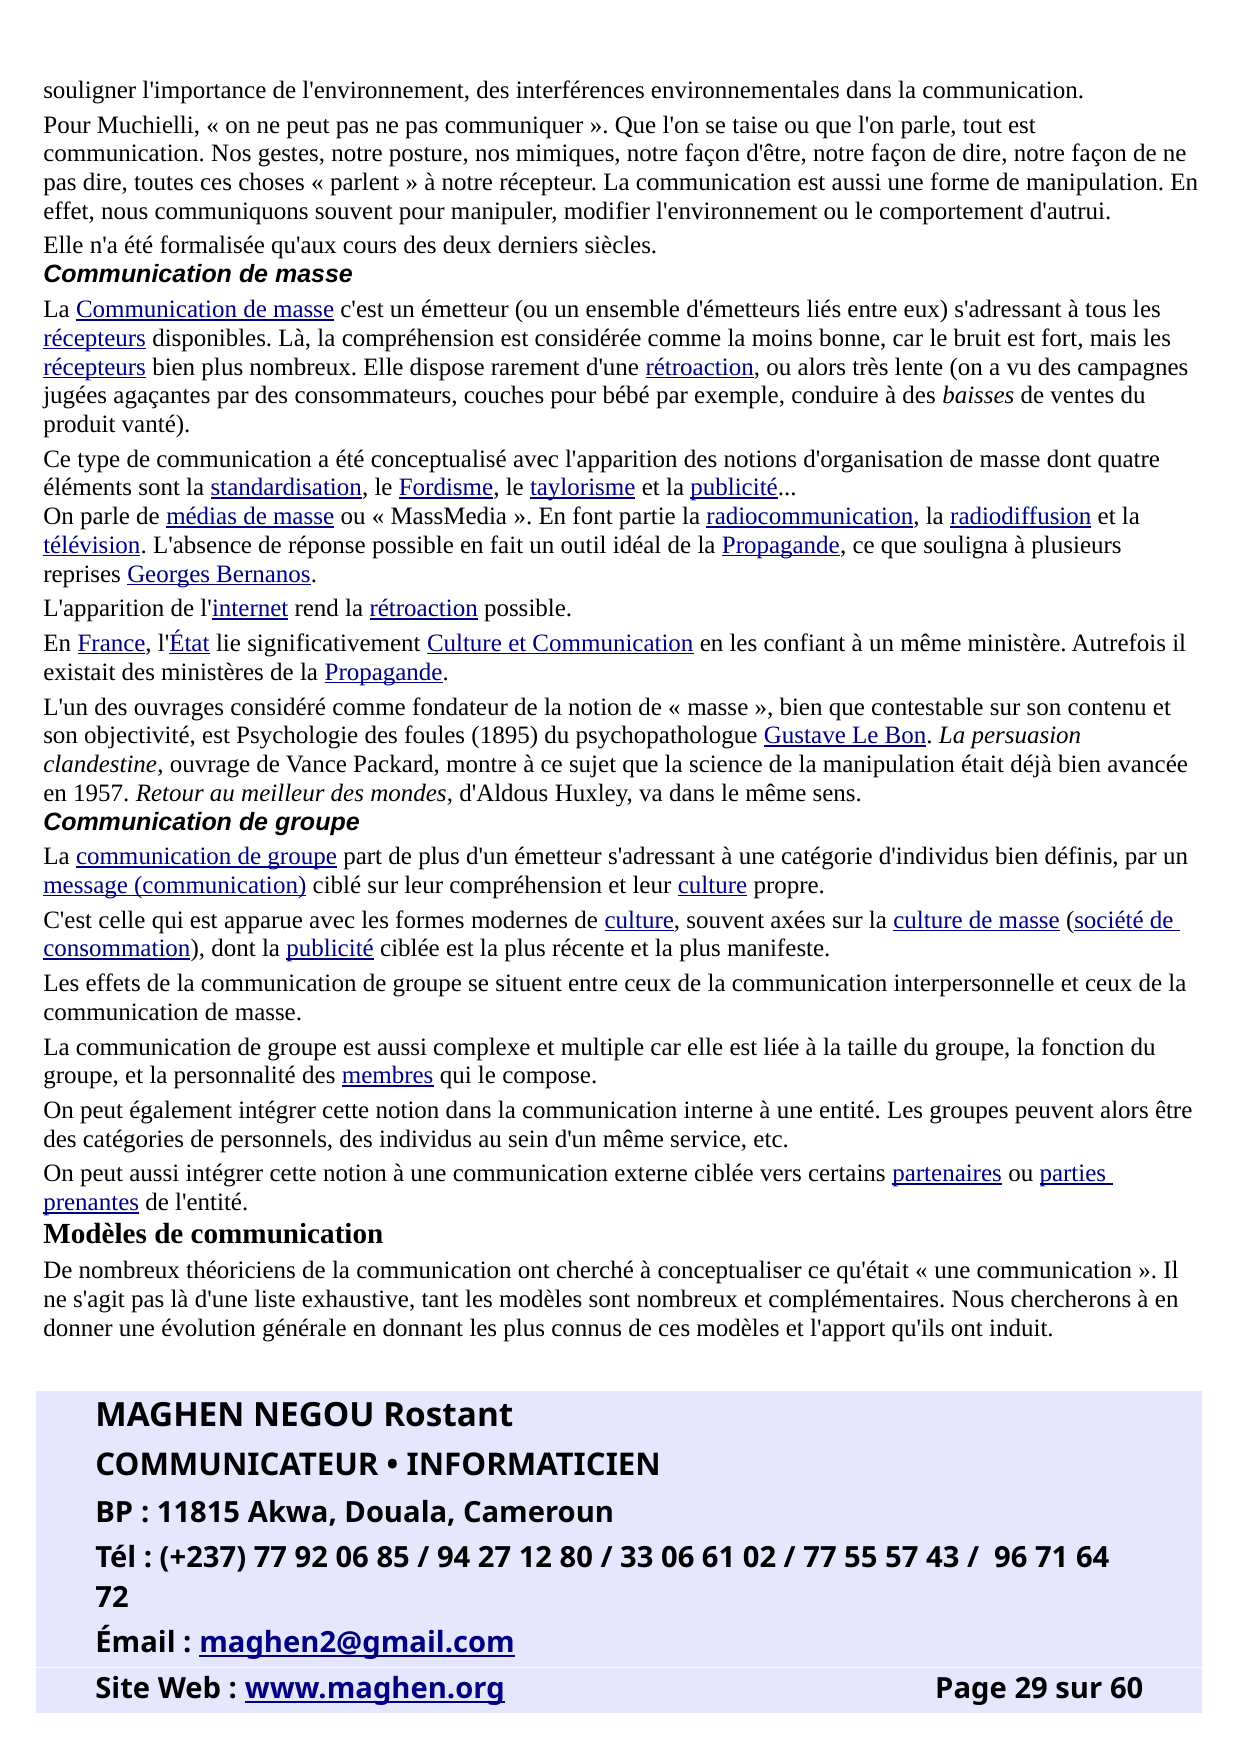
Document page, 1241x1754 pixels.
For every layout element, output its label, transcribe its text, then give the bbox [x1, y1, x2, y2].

text L'un des ouvrages considéré comme fondateur de la notion de « masse », bien que contestable sur son contenu et son objectivité, est Psychologie des foules (1895) du psychopathologue Gustave Le Bon. La persuasion clandestine, ouvrage de Vance Packard, montre à ce sujet que la science de la manipulation était déjà bien avancée en 1957. Retour au meilleur des mondes, d'Aldous Huxley, va dans le même sens. [43, 692, 1203, 807]
text L'apparition de l'internet rend la rétroaction possible. [43, 593, 1203, 622]
subtitle Communication de groupe [43, 807, 1203, 835]
text C'est celle qui est apparue avec les formes modernes de culture, souvent axées sur la culture de masse (société de consommation), dont la publicité ciblée est la plus récente et la plus manifeste. [43, 905, 1203, 962]
text Pour Muchielli, « on ne peut pas ne pas communiquer ». Que l'on se taise ou que l'on parle, tout est communication. Nos gestes, notre posture, nos mimiques, notre façon d'être, notre façon de dire, notre façon de ne pas dire, toutes ces choses « parlent » à notre récepteur. La communication est aussi une forme de manipulation. En effet, nous communiquons souvent pour manipuler, modifier l'environnement ou le comportement d'autrui. [43, 110, 1203, 225]
subtitle Communication de masse [43, 259, 1203, 288]
text La communication de groupe est aussi complexe et multiple car elle est liée à la taille du groupe, la fonction du groupe, et la personnalité des membres qui le compose. [43, 1032, 1203, 1089]
text On peut également intégrer cette notion dans la communication interne à une entité. Les groupes peuvent alors être des catégories de personnels, des individus au sein d'un même service, etc. [43, 1095, 1203, 1152]
text Ce type de communication a été conceptualisé avec l'apparition des notions d'organisation de masse dont quatre éléments sont la standardisation, le Fordisme, le taylorisme et la publicité... On parle de médias de masse ou « MassMedia ». En font partie la radiocommunication, la radiodiffusion et la télévision. L'absence de réponse possible en fait un outil idéal de la Propagande, ce que souligna à plusieurs reprises Georges Bernanos. [43, 444, 1203, 587]
text La Communication de masse c'est un émetteur (ou un ensemble d'émetteurs liés entre eux) s'adressant à tous les récepteurs disponibles. Là, la compréhension est considérée comme la moins bonne, car le bruit est fort, mais les récepteurs bien plus nombreux. Elle dispose rarement d'une rétroaction, ou alors très lente (on a vu des campagnes jugées agaçantes par des consommateurs, couches pour bébé par exemple, conduire à des baisses de ventes du produit vanté). [43, 294, 1203, 438]
text Elle n'a été formalisée qu'aux cours des deux derniers siècles. [43, 231, 1203, 259]
text La communication de groupe part de plus d'un émetteur s'adressant à une catégorie d'individus bien définis, par un message (communication) ciblé sur leur compréhension et leur culture propre. [43, 841, 1203, 899]
subtitle Modèles de communication [43, 1216, 1203, 1249]
text souligner l'importance de l'environnement, des interférences environnementales dans la communication. [43, 75, 1203, 104]
text En France, l'État lie significativement Culture et Communication en les confiant à un même ministère. Autrefois il existait des ministères de la Propagande. [43, 628, 1203, 686]
text On peut aussi intégrer cette notion à une communication externe ciblée vers certains partenaires ou parties prenantes de l'entité. [43, 1158, 1203, 1216]
text Les effets de la communication de groupe se situent entre ceux de la communication interpersonnelle et ceux de la communication de masse. [43, 968, 1203, 1026]
text De nombreux théoriciens de la communication ont cherché à conceptualiser ce qu'était « une communication ». Il ne s'agit pas là d'une liste exhaustive, tant les modèles sont nombreux et complémentaires. Nous chercherons à en donner une évolution générale en donnant les plus connus de ces modèles et l'apport qu'ils ont induit. [43, 1255, 1203, 1342]
